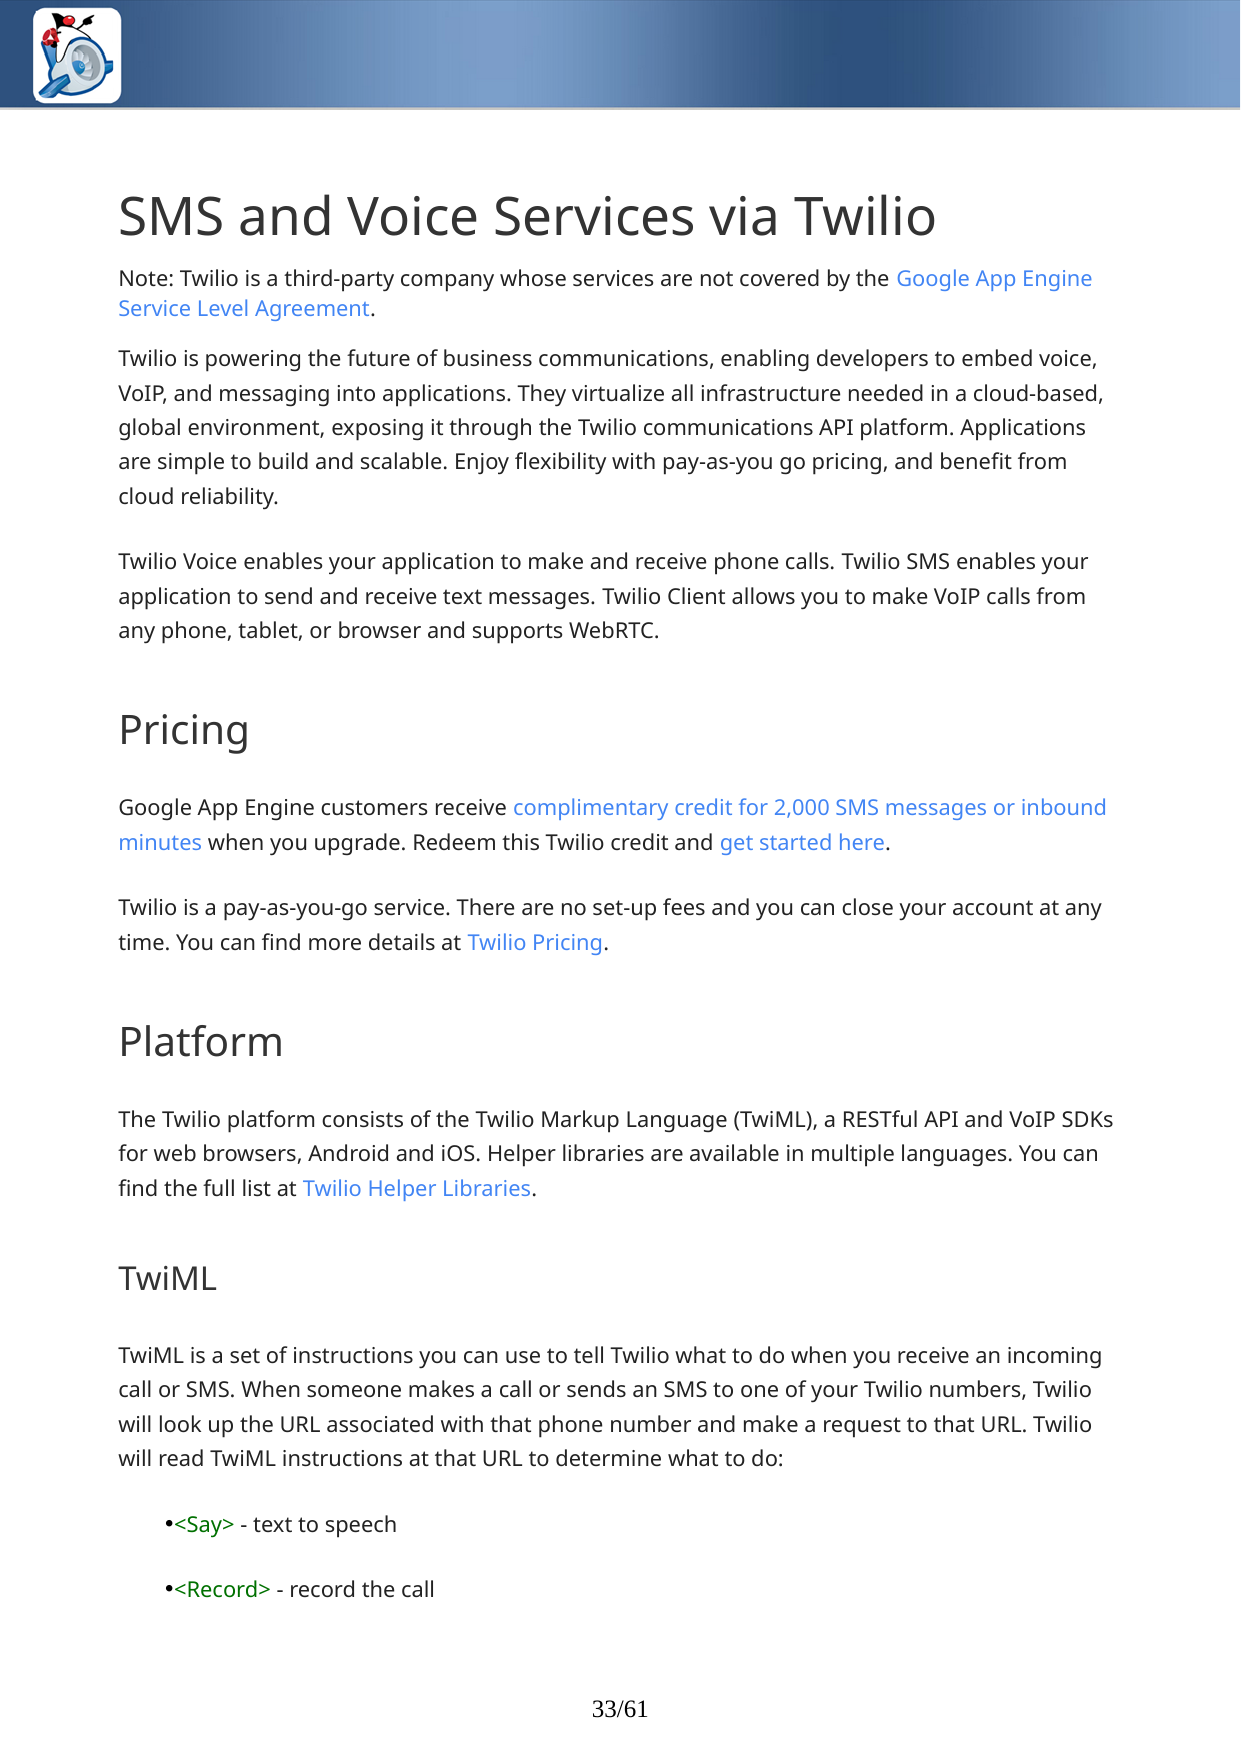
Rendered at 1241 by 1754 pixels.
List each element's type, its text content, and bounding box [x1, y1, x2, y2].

text Twilio is a pay-as-you-go service. There are no set-up fees and you can close your account at any time. You can find more details at Twilio Pricing. [118, 888, 1122, 956]
subtitle Platform [118, 1013, 1122, 1068]
text Twilio Voice enables your application to make and receive phone calls. Twilio SMS enables your application to send and receive text messages. Twilio Client allows you to make VoIP calls from any phone, tablet, or browser and supports WebRTC. [118, 542, 1122, 645]
text Note: Twilio is a third-party company whose services are not covered by the Google App Engine Service Level Agreement. [118, 263, 1122, 323]
list <Record> - record the call [118, 1570, 1106, 1604]
subtitle SMS and Voice Services via Twilio [118, 178, 1122, 251]
subtitle Pricing [118, 701, 1122, 756]
text Google App Engine customers receive complimentary credit for 2,000 SMS messages or inbound minutes when you upgrade. Redeem this Twilio credit and get started here. [118, 788, 1122, 856]
text TwiML is a set of instructions you can use to tell Twilio what to do when you receive an incoming call or SMS. When someone makes a call or sends an SMS to one of your Twilio numbers, Twilio will look up the URL associated with that phone number and make a request to that URL. Twilio will read TwiML instructions at that URL to determine what to do: [118, 1335, 1122, 1473]
text Twilio is powering the future of business communications, enabling developers to embed voice, VoIP, and messaging into applications. They virtualize all infrastructure needed in a cloud-based, global environment, exposing it through the Twilio communications API platform. Applications are simple to build and scalable. Enjoy flexibility with pay-as-you go pricing, and benefit from cloud reliability. [118, 339, 1122, 511]
text The Twilio platform consists of the Twilio Markup Language (TwiML), a RESTful API and VoIP SDKs for web browsers, Android and iOS. Helper libraries are available in multiple languages. You can find the full list at Twilio Helper Libraries. [118, 1099, 1122, 1202]
list <Say> - text to speech [118, 1504, 1106, 1538]
picture [0, 0, 1241, 110]
subtitle TwiML [118, 1256, 1122, 1300]
